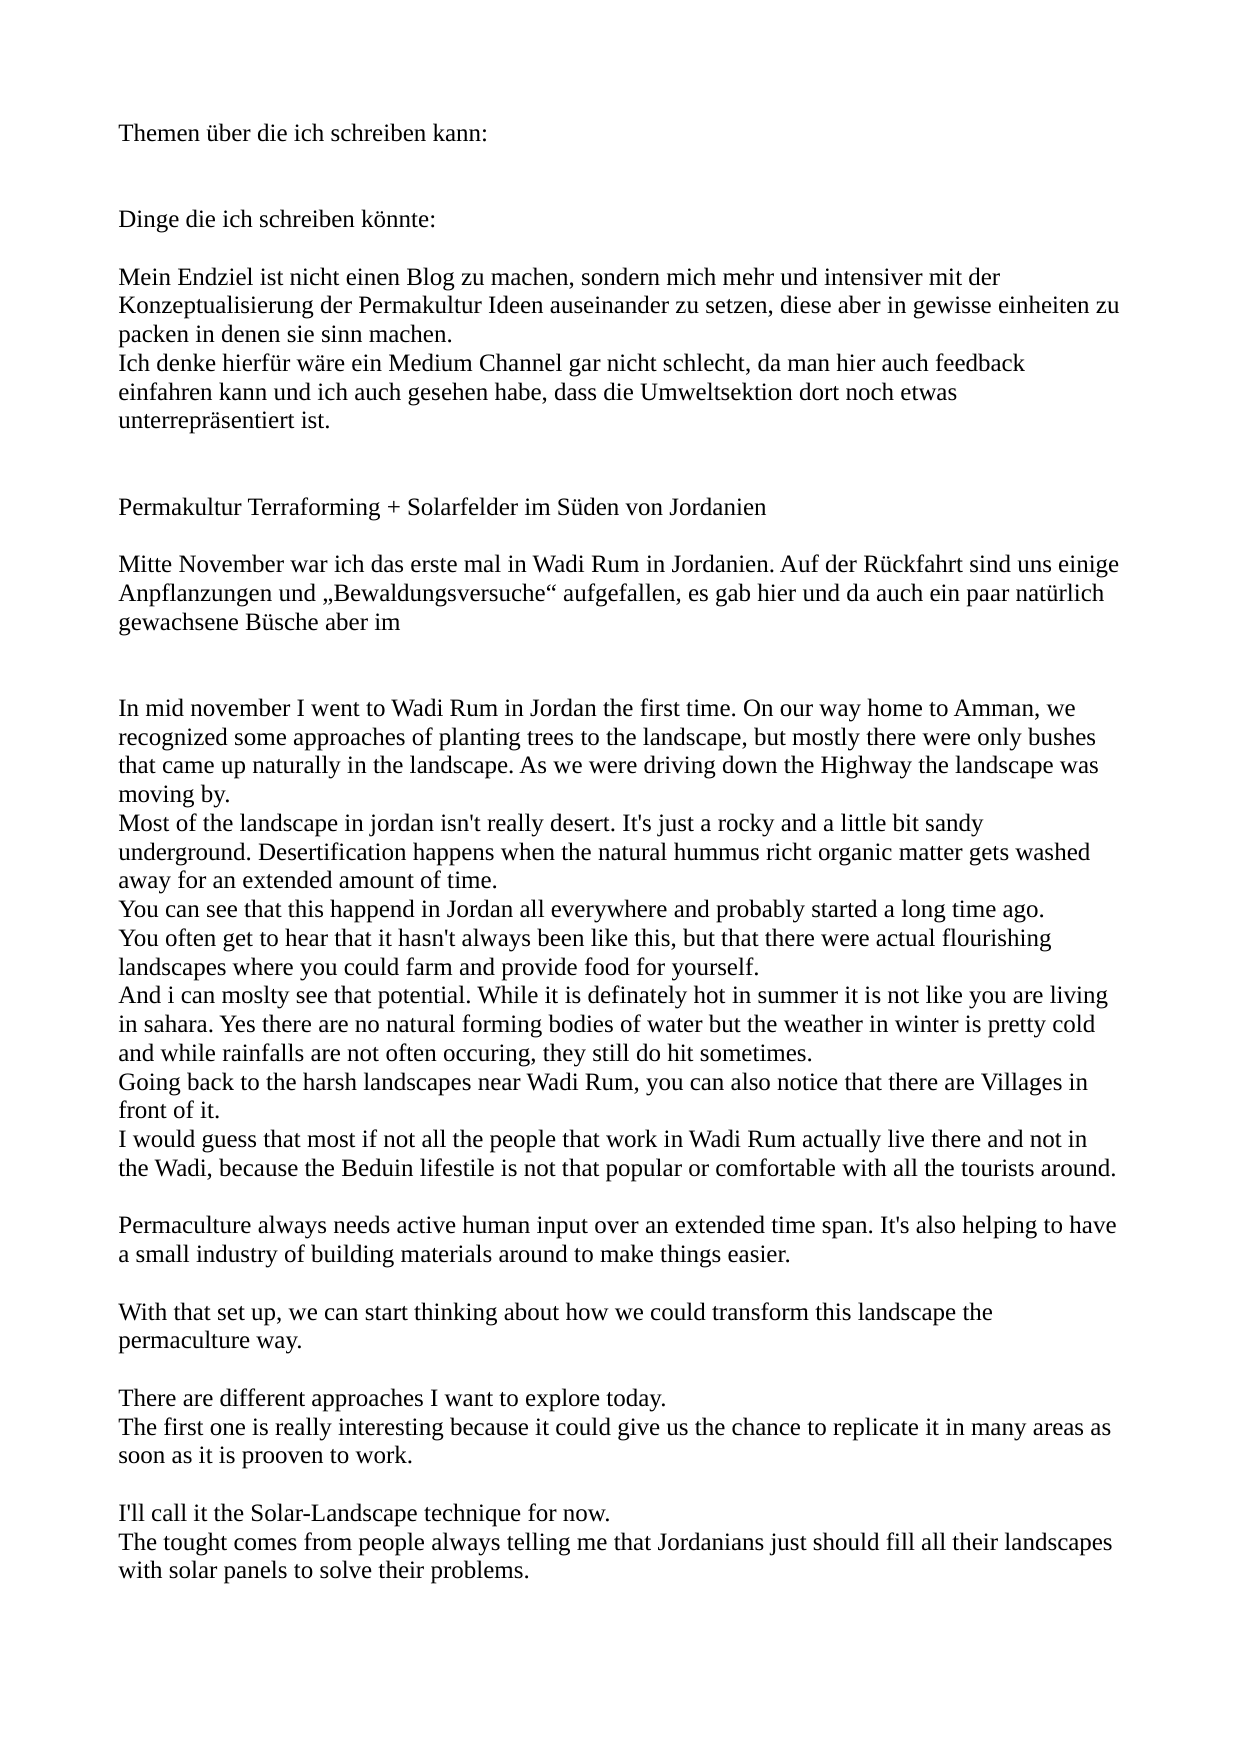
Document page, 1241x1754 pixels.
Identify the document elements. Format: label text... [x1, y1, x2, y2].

text I would guess that most if not all the people that work in Wadi Rum actually live there and not in the Wadi, because the Beduin lifestile is not that popular or comfortable with all the tourists around. [118, 1124, 1122, 1182]
text Ich denke hierfür wäre ein Medium Channel gar nicht schlecht, da man hier auch feedback einfahren kann und ich auch gesehen habe, dass die Umweltsektion dort noch etwas unterrepräsentiert ist. [118, 348, 1122, 434]
text Permakultur Terraforming + Solarfelder im Süden von Jordanien [118, 492, 1122, 521]
text I'll call it the Solar-Landscape technique for now. [118, 1498, 1122, 1527]
text You can see that this happend in Jordan all everywhere and probably started a long time ago. [118, 894, 1122, 923]
text Permaculture always needs active human input over an extended time span. It's also helping to have a small industry of building materials around to make things easier. [118, 1211, 1122, 1268]
text You often get to hear that it hasn't always been like this, but that there were actual flourishing landscapes where you could farm and provide food for yourself. [118, 923, 1122, 981]
text Dinge die ich schreiben könnte: [118, 204, 1122, 233]
text And i can moslty see that potential. While it is definately hot in summer it is not like you are living in sahara. Yes there are no natural forming bodies of water but the weather in winter is pretty cold and while rainfalls are not often occuring, they still do hit sometimes. [118, 981, 1122, 1067]
text Going back to the harsh landscapes near Wadi Rum, you can also notice that there are Villages in front of it. [118, 1067, 1122, 1124]
text Themen über die ich schreiben kann: [118, 118, 1122, 147]
text The first one is really interesting because it could give us the chance to replicate it in many areas as soon as it is prooven to work. [118, 1412, 1122, 1469]
text There are different approaches I want to explore today. [118, 1383, 1122, 1412]
text Most of the landscape in jordan isn't really desert. It's just a rocky and a little bit sandy underground. Desertification happens when the natural hummus richt organic matter gets washed away for an extended amount of time. [118, 808, 1122, 894]
text Mein Endziel ist nicht einen Blog zu machen, sondern mich mehr und intensiver mit der Konzeptualisierung der Permakultur Ideen auseinander zu setzen, diese aber in gewisse einheiten zu packen in denen sie sinn machen. [118, 262, 1122, 348]
text The tought comes from people always telling me that Jordanians just should fill all their landscapes with solar panels to solve their problems. [118, 1527, 1122, 1584]
text In mid november I went to Wadi Rum in Jordan the first time. On our way home to Amman, we recognized some approaches of planting trees to the landscape, but mostly there were only bushes that came up naturally in the landscape. As we were driving down the Highway the landscape was moving by. [118, 693, 1122, 808]
text Mitte November war ich das erste mal in Wadi Rum in Jordanien. Auf der Rückfahrt sind uns einige Anpflanzungen und „Bewaldungsversuche“ aufgefallen, es gab hier und da auch ein paar natürlich gewachsene Büsche aber im [118, 549, 1122, 636]
text With that set up, we can start thinking about how we could transform this landscape the permaculture way. [118, 1297, 1122, 1354]
